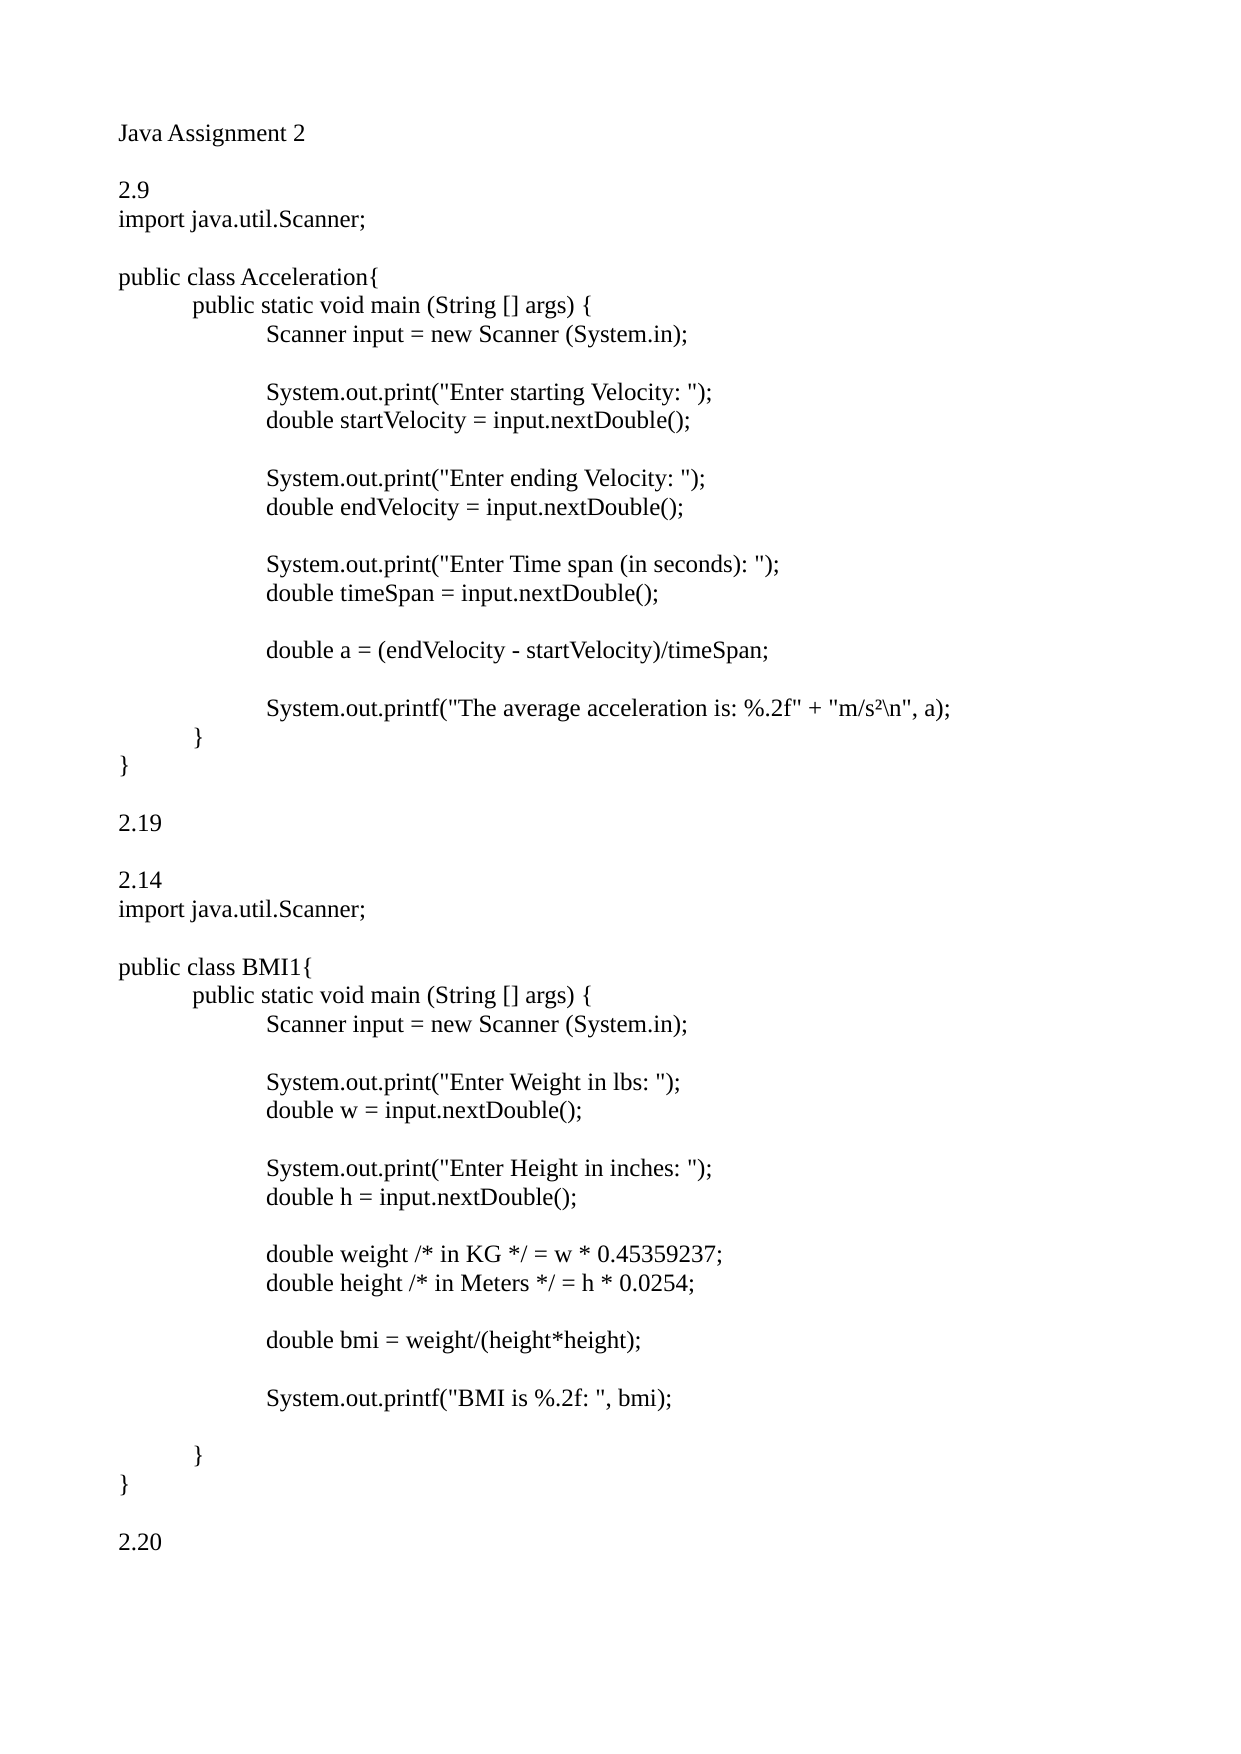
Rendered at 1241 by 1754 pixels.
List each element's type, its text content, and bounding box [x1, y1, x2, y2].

text 2.9 [118, 176, 1122, 204]
text public static void main (String [] args) { [118, 291, 1122, 319]
text System.out.print("Enter Time span (in seconds): "); [118, 549, 1122, 578]
text double startVelocity = input.nextDouble(); [118, 406, 1122, 434]
text public static void main (String [] args) { [118, 981, 1122, 1009]
text 2.14 [118, 866, 1122, 894]
text double h = input.nextDouble(); [118, 1182, 1122, 1211]
text Java Assignment 2 [118, 118, 1122, 147]
text System.out.printf("The average acceleration is: %.2f" + "m/s²\n", a); [118, 693, 1122, 722]
text double timeSpan = input.nextDouble(); [118, 578, 1122, 607]
text System.out.print("Enter Weight in lbs: "); [118, 1067, 1122, 1096]
text System.out.print("Enter ending Velocity: "); [118, 463, 1122, 492]
text Scanner input = new Scanner (System.in); [118, 1009, 1122, 1038]
text 2.20 [118, 1527, 1122, 1556]
text Scanner input = new Scanner (System.in); [118, 319, 1122, 348]
text 2.19 [118, 808, 1122, 837]
text double a = (endVelocity - startVelocity)/timeSpan; [118, 636, 1122, 664]
text import java.util.Scanner; [118, 204, 1122, 233]
text double height /* in Meters */ = h * 0.0254; [118, 1268, 1122, 1297]
text public class BMI1{ [118, 952, 1122, 981]
text double bmi = weight/(height*height); [118, 1326, 1122, 1354]
text System.out.print("Enter Height in inches: "); [118, 1153, 1122, 1182]
text } [118, 722, 1122, 751]
text System.out.print("Enter starting Velocity: "); [118, 377, 1122, 406]
text double endVelocity = input.nextDouble(); [118, 492, 1122, 521]
text double weight /* in KG */ = w * 0.45359237; [118, 1239, 1122, 1268]
text } [118, 1441, 1122, 1469]
text import java.util.Scanner; [118, 894, 1122, 923]
text double w = input.nextDouble(); [118, 1096, 1122, 1124]
text public class Acceleration{ [118, 262, 1122, 291]
text } [118, 751, 1122, 779]
text } [118, 1469, 1122, 1498]
text System.out.printf("BMI is %.2f: ", bmi); [118, 1383, 1122, 1412]
